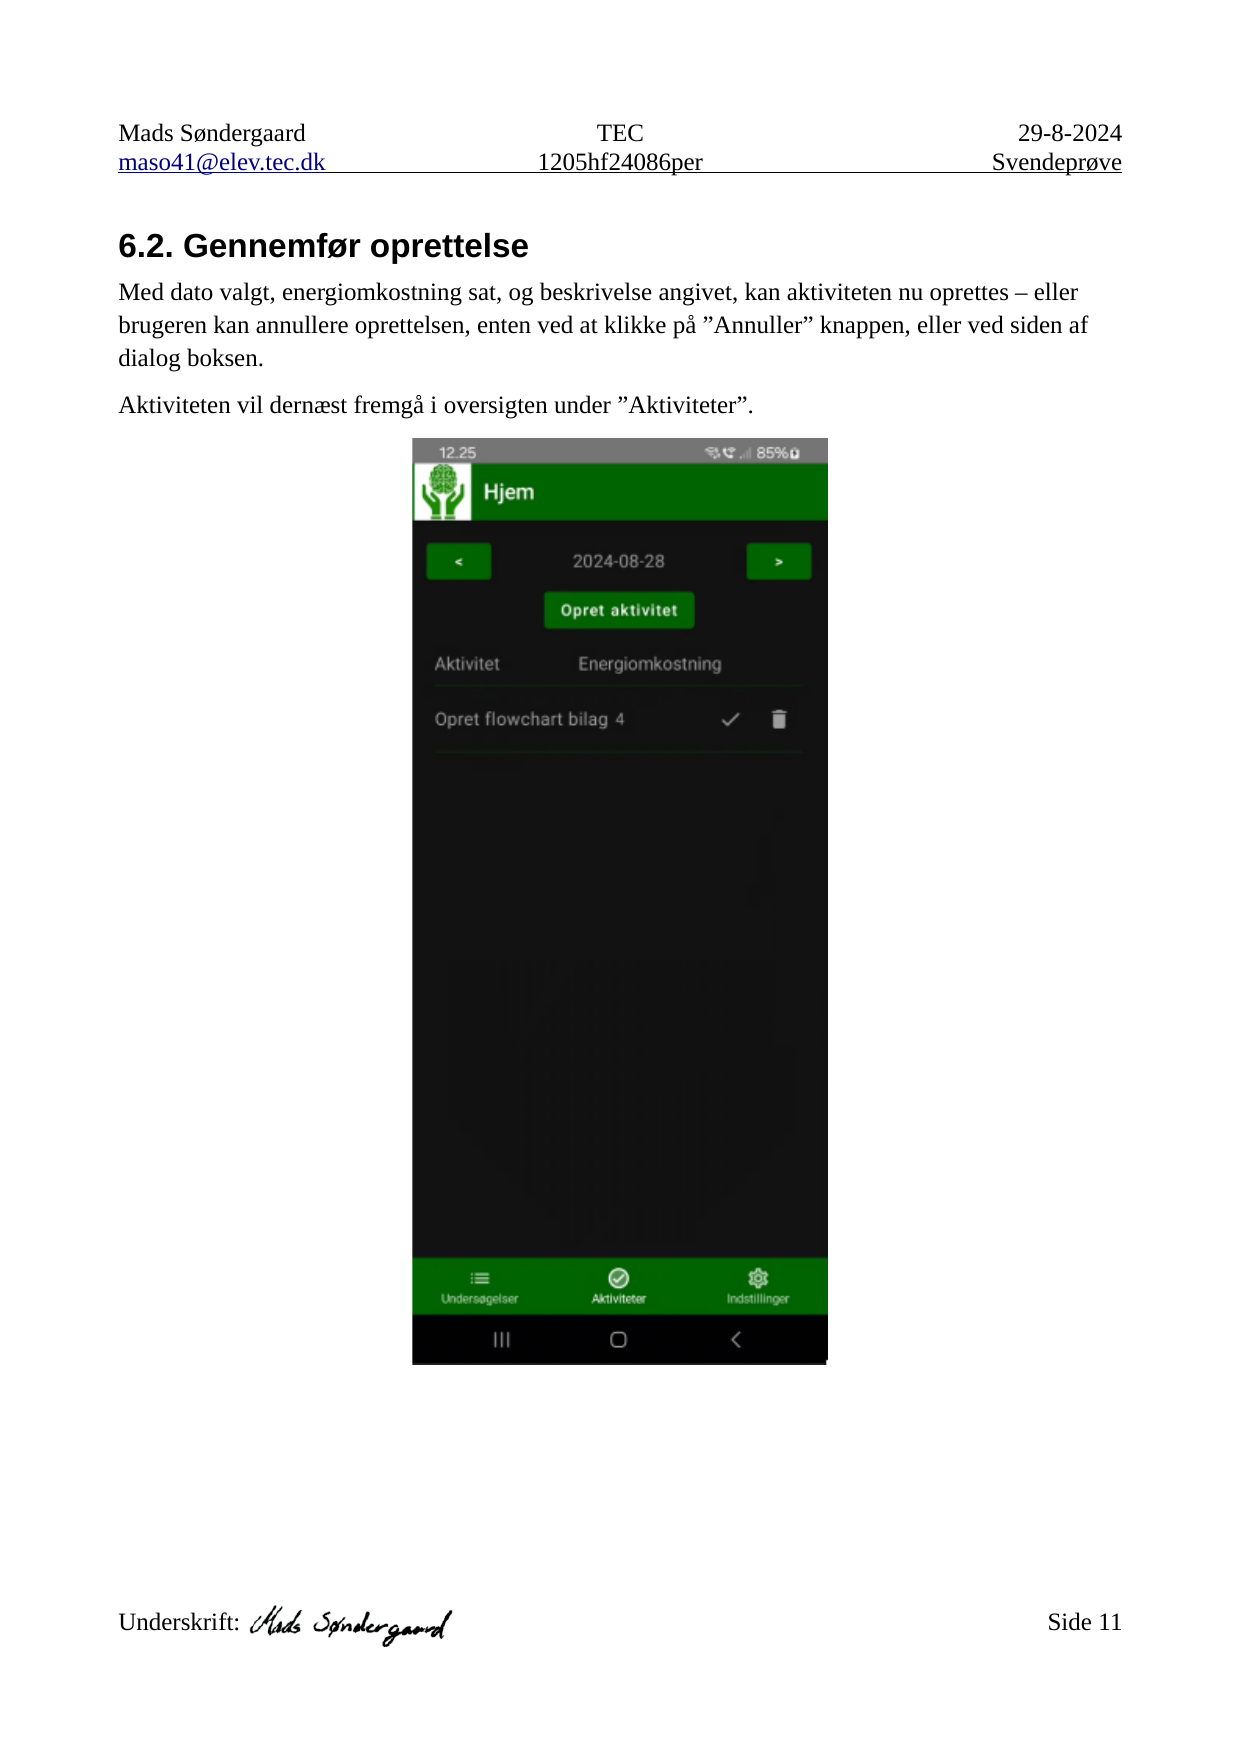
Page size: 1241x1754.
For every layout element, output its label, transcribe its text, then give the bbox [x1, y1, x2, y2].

text Med dato valgt, energiomkostning sat, og beskrivelse angivet, kan aktiviteten nu oprettes – eller brugeren kan annullere oprettelsen, enten ved at klikke på ”Annuller” knappen, eller ved siden af dialog boksen. [118, 277, 1122, 372]
picture [412, 438, 828, 1365]
subtitle 6.2. Gennemfør oprettelse [118, 226, 1122, 264]
picture [244, 1600, 458, 1647]
text Aktiviteten vil dernæst fremgå i oversigten under ”Aktiviteter”. [118, 391, 1122, 419]
